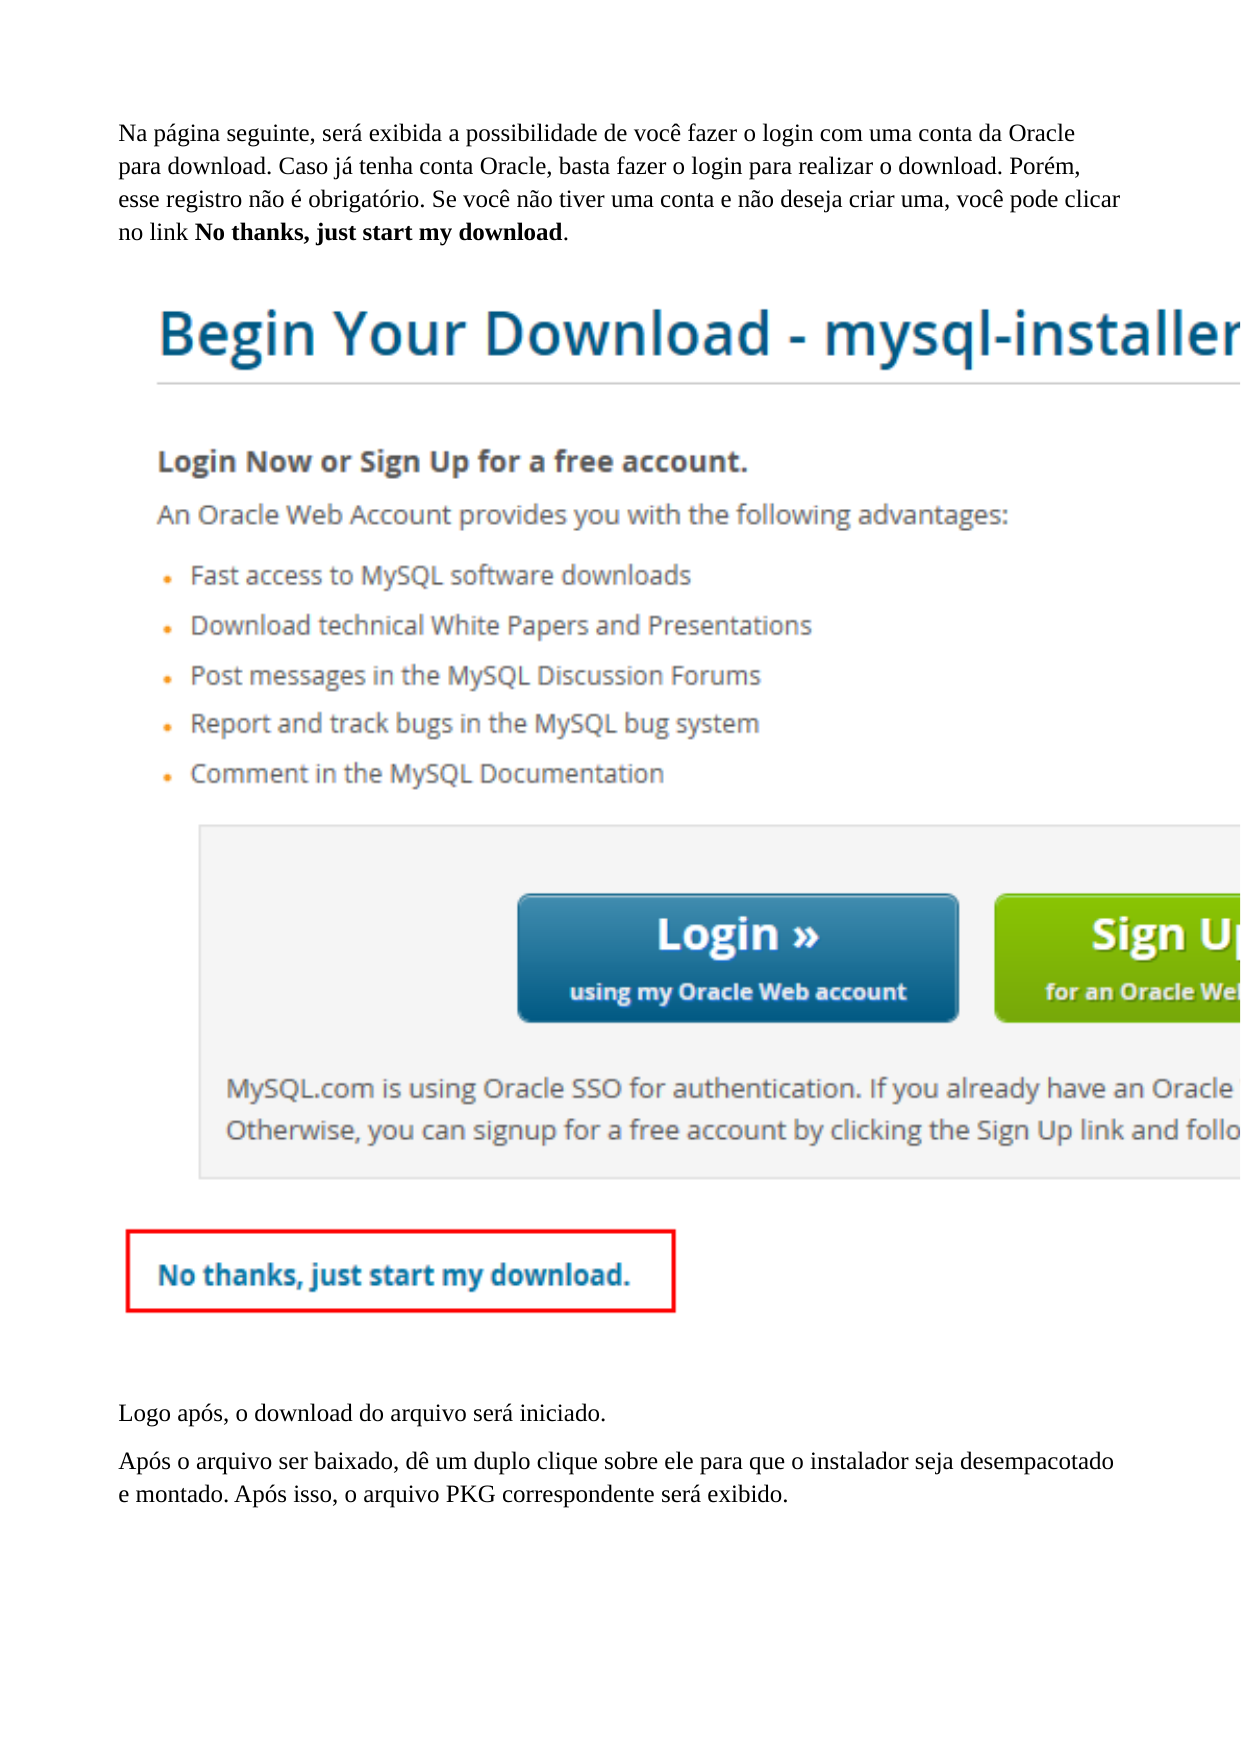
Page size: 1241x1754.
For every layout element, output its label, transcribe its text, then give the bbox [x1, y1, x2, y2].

picture [118, 264, 1241, 1380]
text Após o arquivo ser baixado, dê um duplo clique sobre ele para que o instalador seja desempacotado e montado. Após isso, o arquivo PKG correspondente será exibido. [118, 1446, 1122, 1507]
text Logo após, o download do arquivo será iniciado. [118, 1398, 1122, 1427]
text Na página seguinte, será exibida a possibilidade de você fazer o login com uma conta da Oracle para download. Caso já tenha conta Oracle, basta fazer o login para realizar o download. Porém, esse registro não é obrigatório. Se você não tiver uma conta e não deseja criar uma, você pode clicar no link No thanks, just start my download. [118, 118, 1122, 246]
